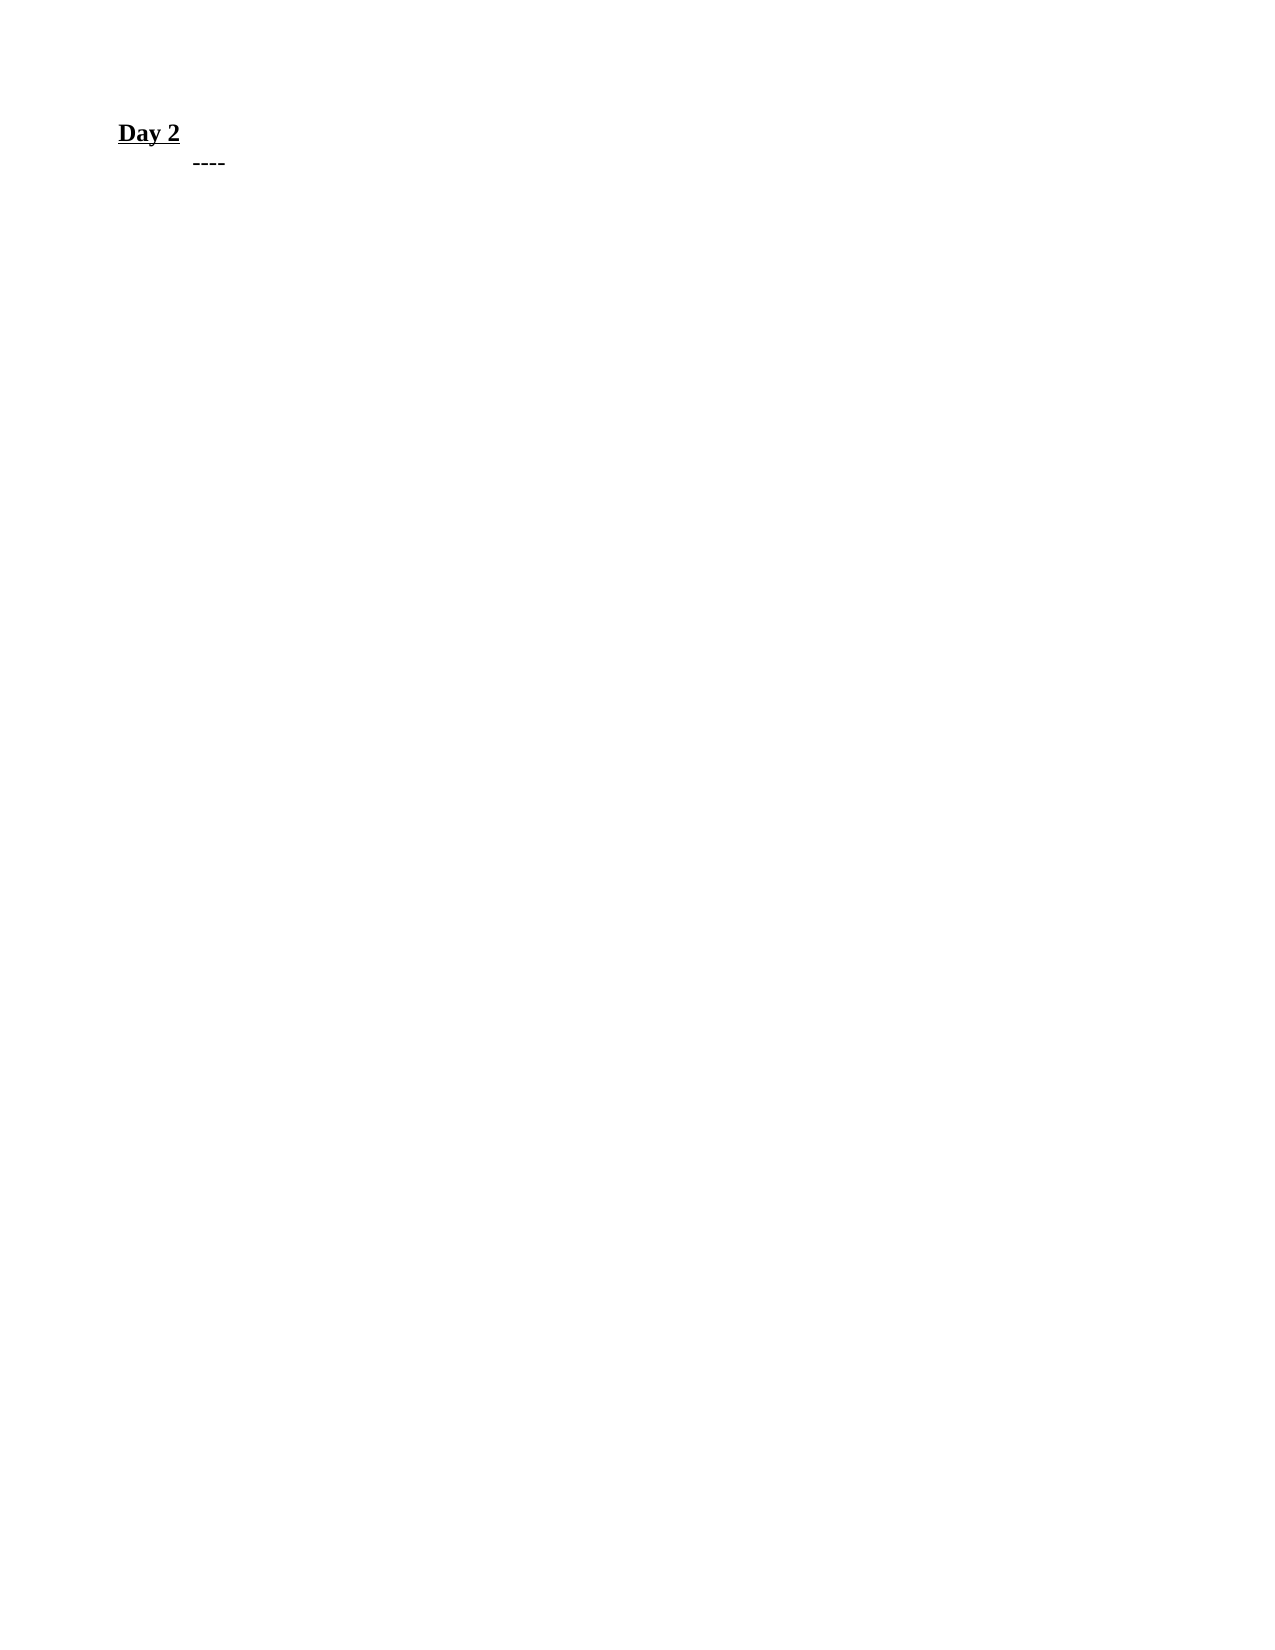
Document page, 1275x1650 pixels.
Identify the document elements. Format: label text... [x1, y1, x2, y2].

text Day 2 [118, 118, 1157, 147]
text ---- [118, 147, 1157, 176]
